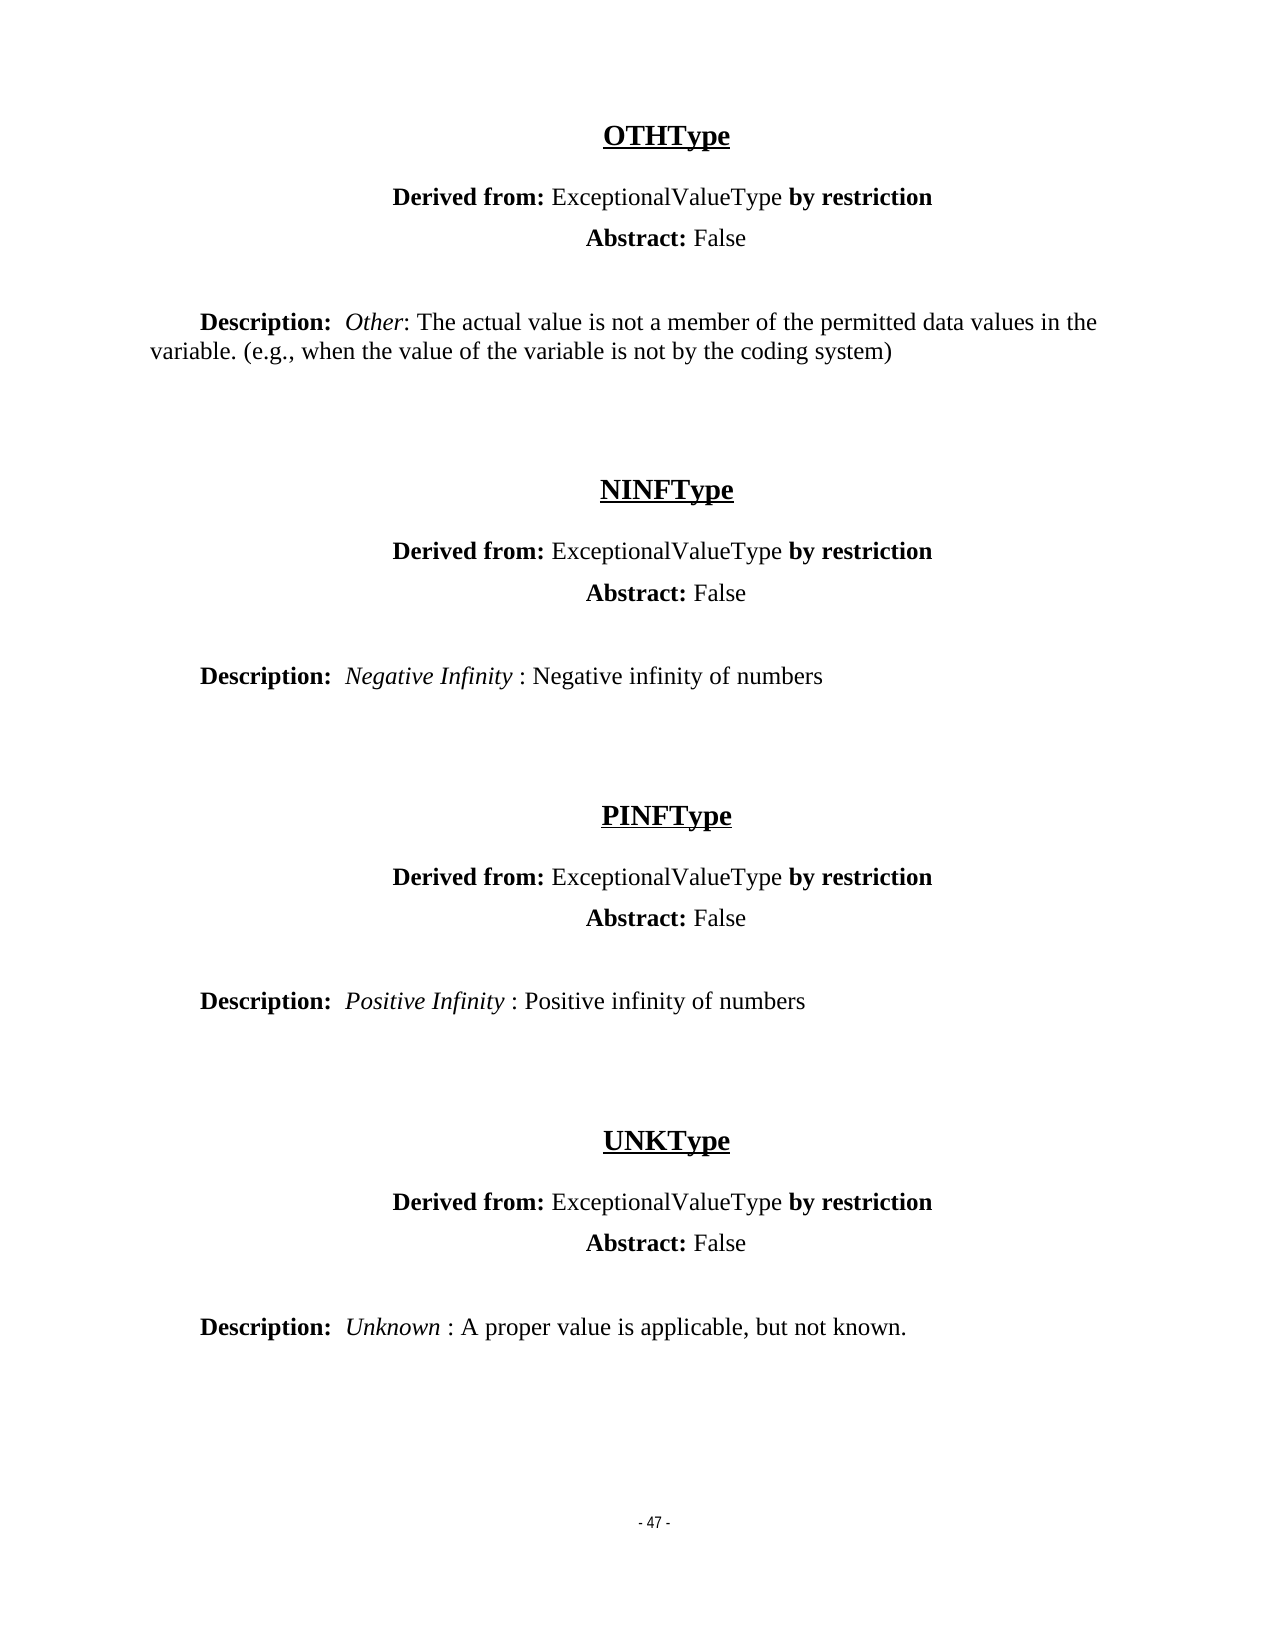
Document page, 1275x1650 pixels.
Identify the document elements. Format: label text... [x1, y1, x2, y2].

text UNKType [150, 1123, 1125, 1157]
text NINFType [150, 472, 1125, 506]
text Derived from: ExceptionalValueType by restriction [150, 1187, 1125, 1216]
text Derived from: ExceptionalValueType by restriction [150, 536, 1125, 565]
text Description: Other: The actual value is not a member of the permitted data values in the variable. (e.g., when the value of the variable is not by the coding system) [150, 306, 1125, 364]
text Description: Negative Infinity : Negative infinity of numbers [150, 661, 1125, 690]
text Description: Unknown : A proper value is applicable, but not known. [150, 1311, 1125, 1341]
text Abstract: False [150, 1228, 1125, 1257]
text Description: Positive Infinity : Positive infinity of numbers [150, 986, 1125, 1015]
text Abstract: False [150, 903, 1125, 932]
text OTHType [150, 118, 1125, 152]
text Derived from: ExceptionalValueType by restriction [150, 182, 1125, 211]
text Abstract: False [150, 223, 1125, 252]
text Derived from: ExceptionalValueType by restriction [150, 861, 1125, 891]
text PINFType [150, 798, 1125, 831]
text Abstract: False [150, 578, 1125, 607]
